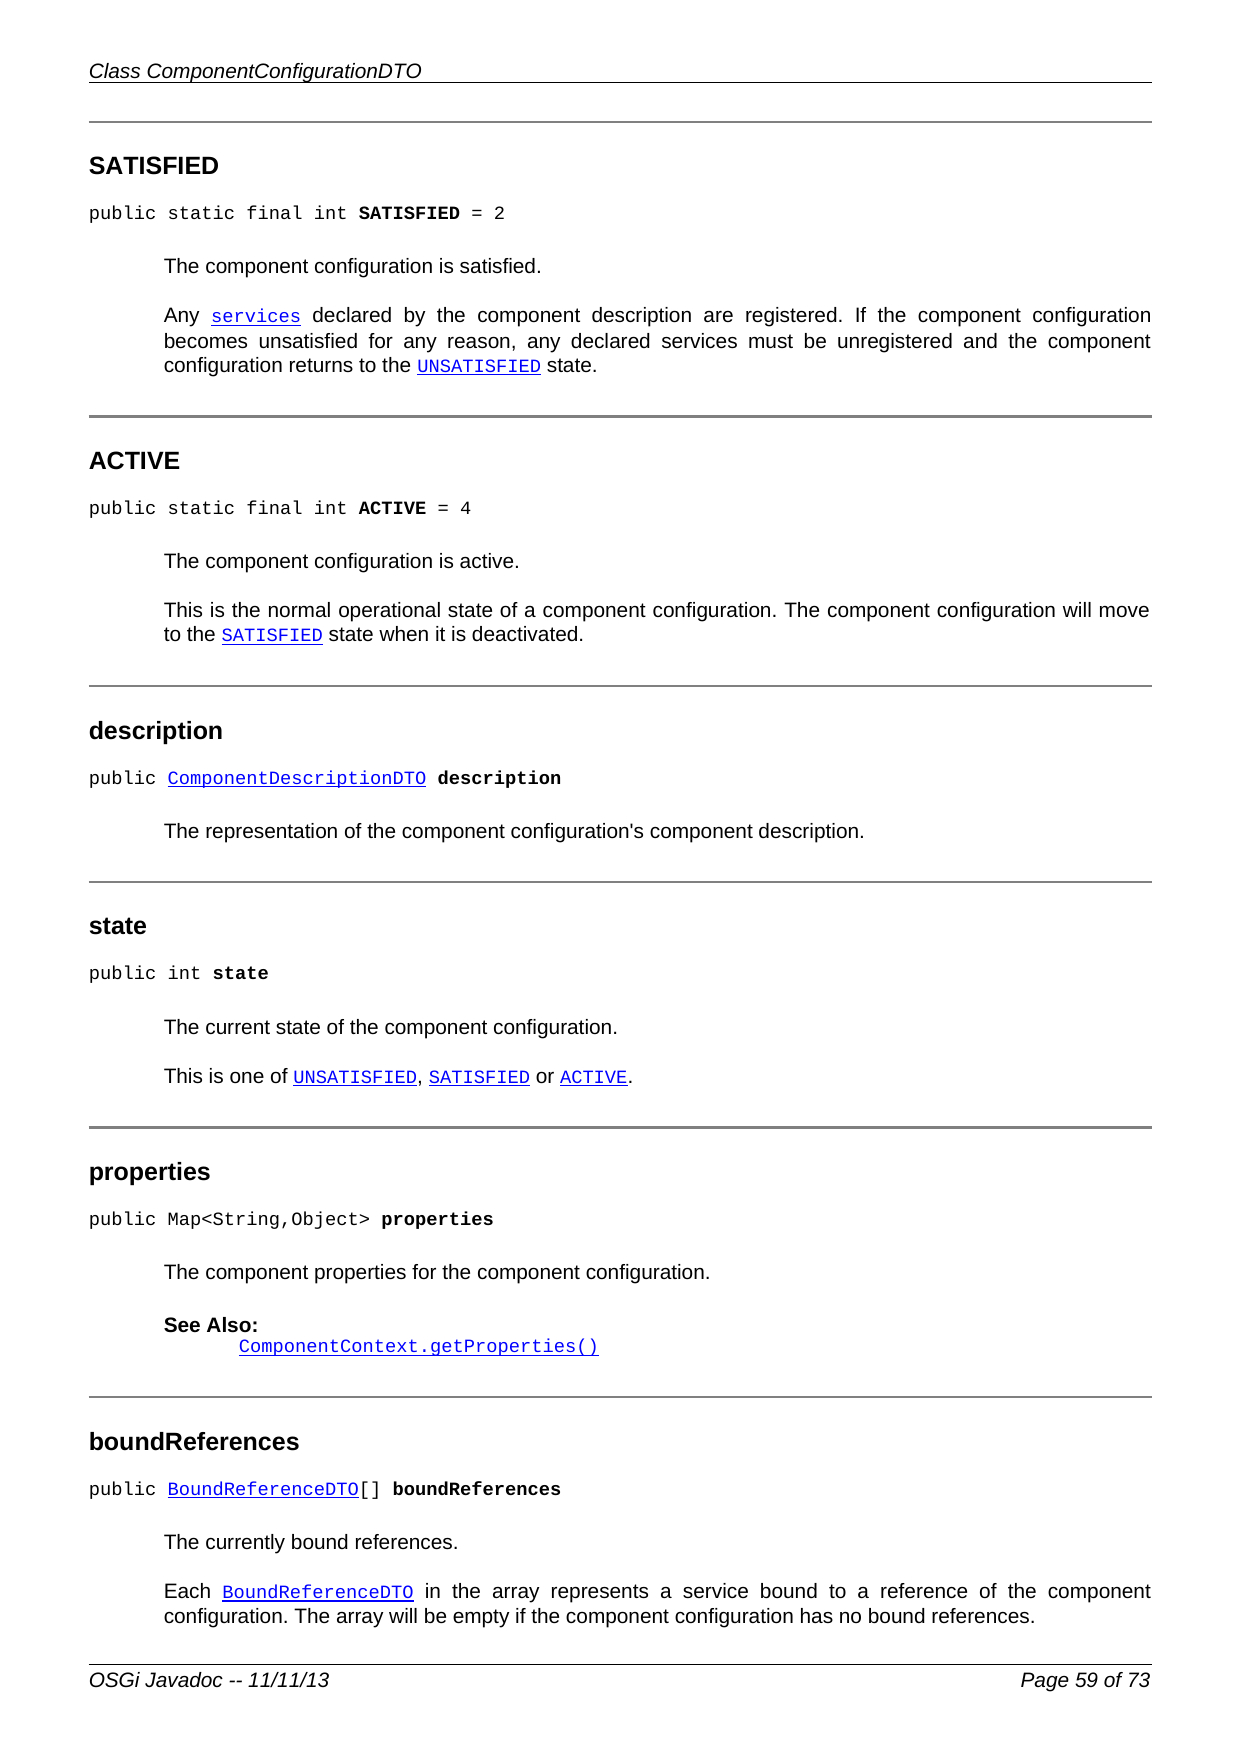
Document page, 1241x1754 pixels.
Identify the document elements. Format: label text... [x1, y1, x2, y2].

text public Map<String,Object> properties [88, 1210, 1152, 1231]
text The current state of the component configuration. [163, 1014, 1152, 1038]
text Any services declared by the component description are registered. If the component configuration becomes unsatisfied for any reason, any declared services must be unregistered and the component configuration returns to the UNSATISFIED state. [163, 303, 1152, 378]
subtitle SATISFIED [88, 151, 1152, 180]
text public BoundReferenceDTO[] boundReferences [88, 1480, 1152, 1501]
text public ComponentDescriptionDTO description [88, 768, 1152, 790]
text The representation of the component configuration's component description. [163, 819, 1152, 843]
text See Also: [163, 1313, 1152, 1337]
text Each BoundReferenceDTO in the array represents a service bound to a reference of the component configuration. The array will be empty if the component configuration has no bound references. [163, 1579, 1152, 1628]
text public static final int SATISFIED = 2 [88, 204, 1152, 225]
text public static final int ACTIVE = 4 [88, 499, 1152, 520]
text The component configuration is satisfied. [163, 254, 1152, 278]
text The component properties for the component configuration. [163, 1260, 1152, 1284]
text This is one of UNSATISFIED, SATISFIED or ACTIVE. [163, 1063, 1152, 1089]
subtitle description [88, 716, 1152, 744]
text This is the normal operational state of a component configuration. The component configuration will move to the SATISFIED state when it is deactivated. [163, 598, 1152, 647]
subtitle properties [88, 1157, 1152, 1186]
text ComponentContext.getProperties() [238, 1337, 1152, 1358]
subtitle boundReferences [88, 1427, 1152, 1456]
subtitle state [88, 911, 1152, 940]
text The component configuration is active. [163, 549, 1152, 573]
text public int state [88, 964, 1152, 985]
text The currently bound references. [163, 1530, 1152, 1554]
subtitle ACTIVE [88, 446, 1152, 475]
